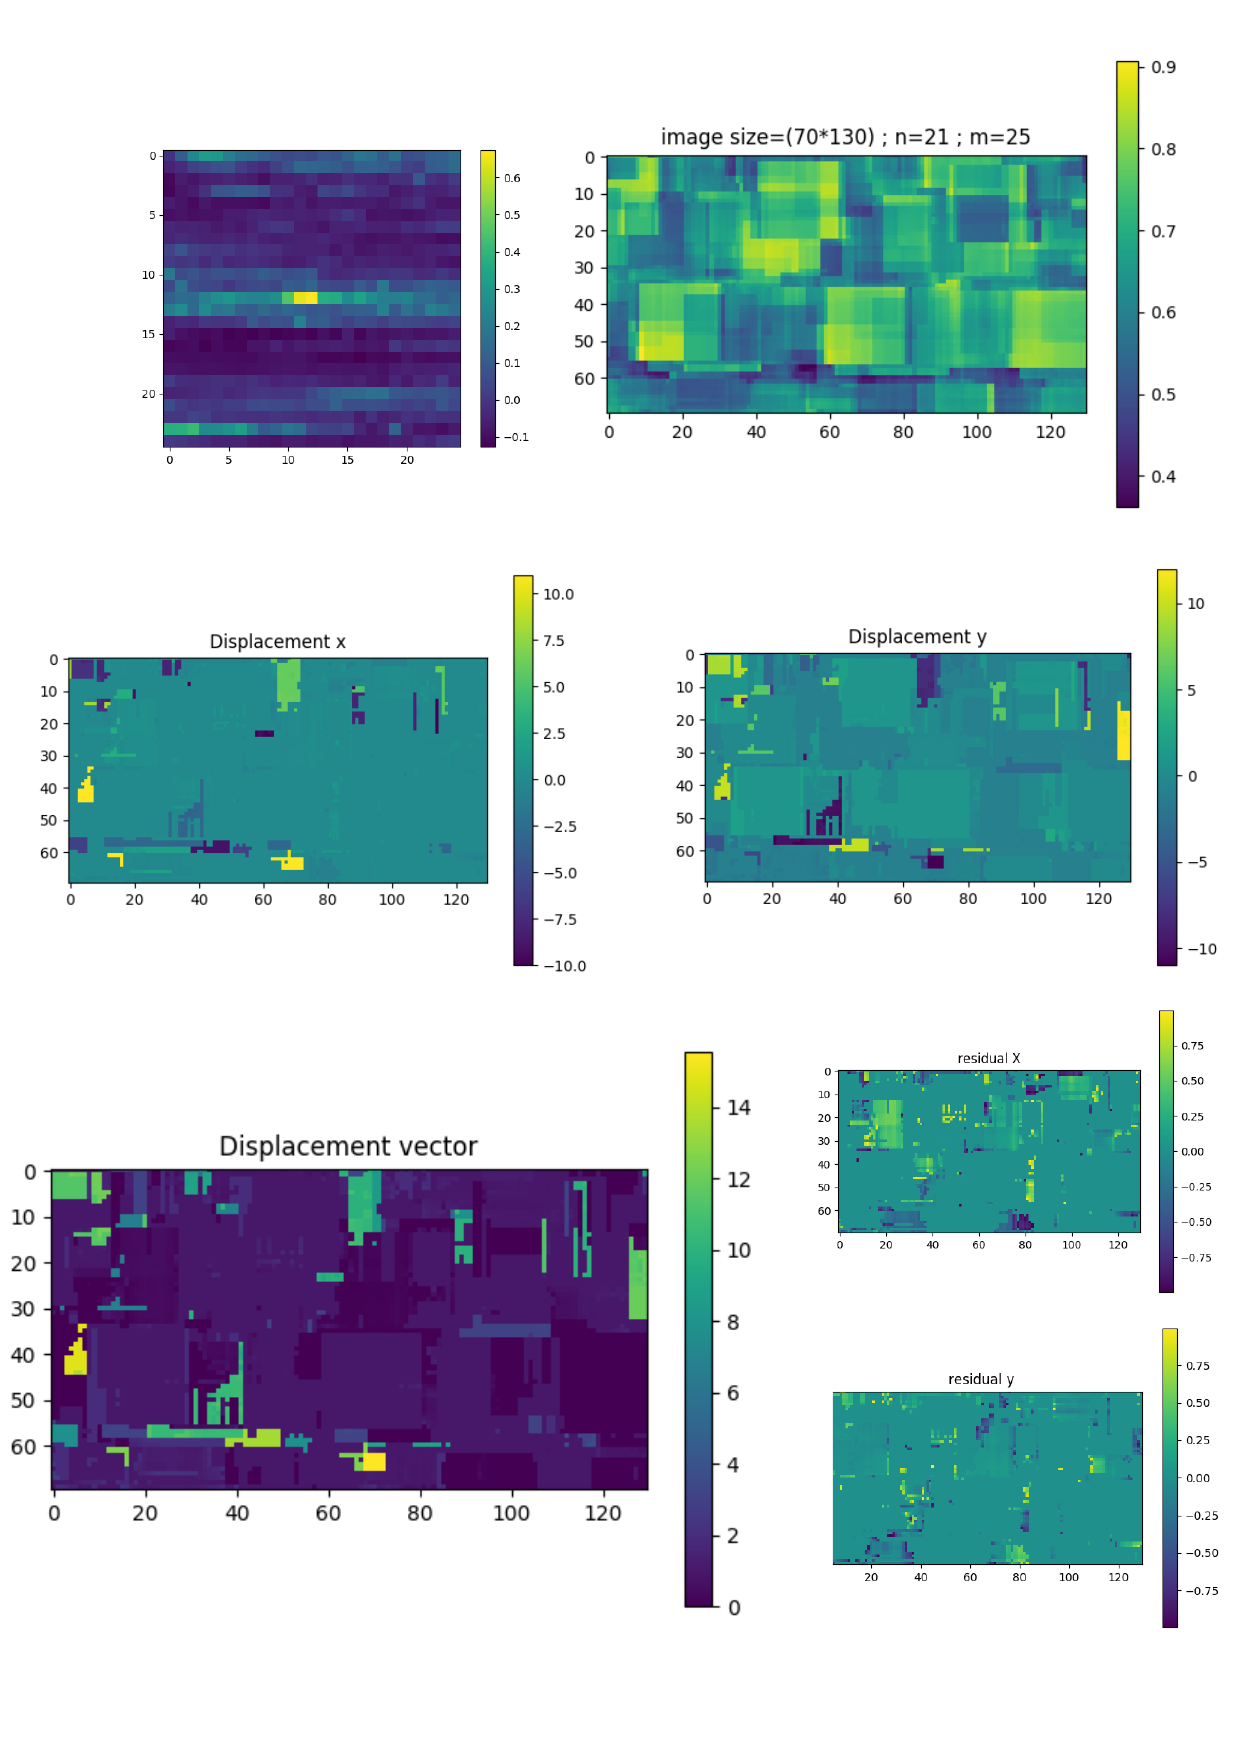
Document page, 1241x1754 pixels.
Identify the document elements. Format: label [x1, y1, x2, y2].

picture [27, 557, 606, 987]
picture [0, 1025, 777, 1627]
picture [801, 998, 1241, 1670]
picture [667, 560, 1226, 989]
picture [77, 53, 1203, 527]
